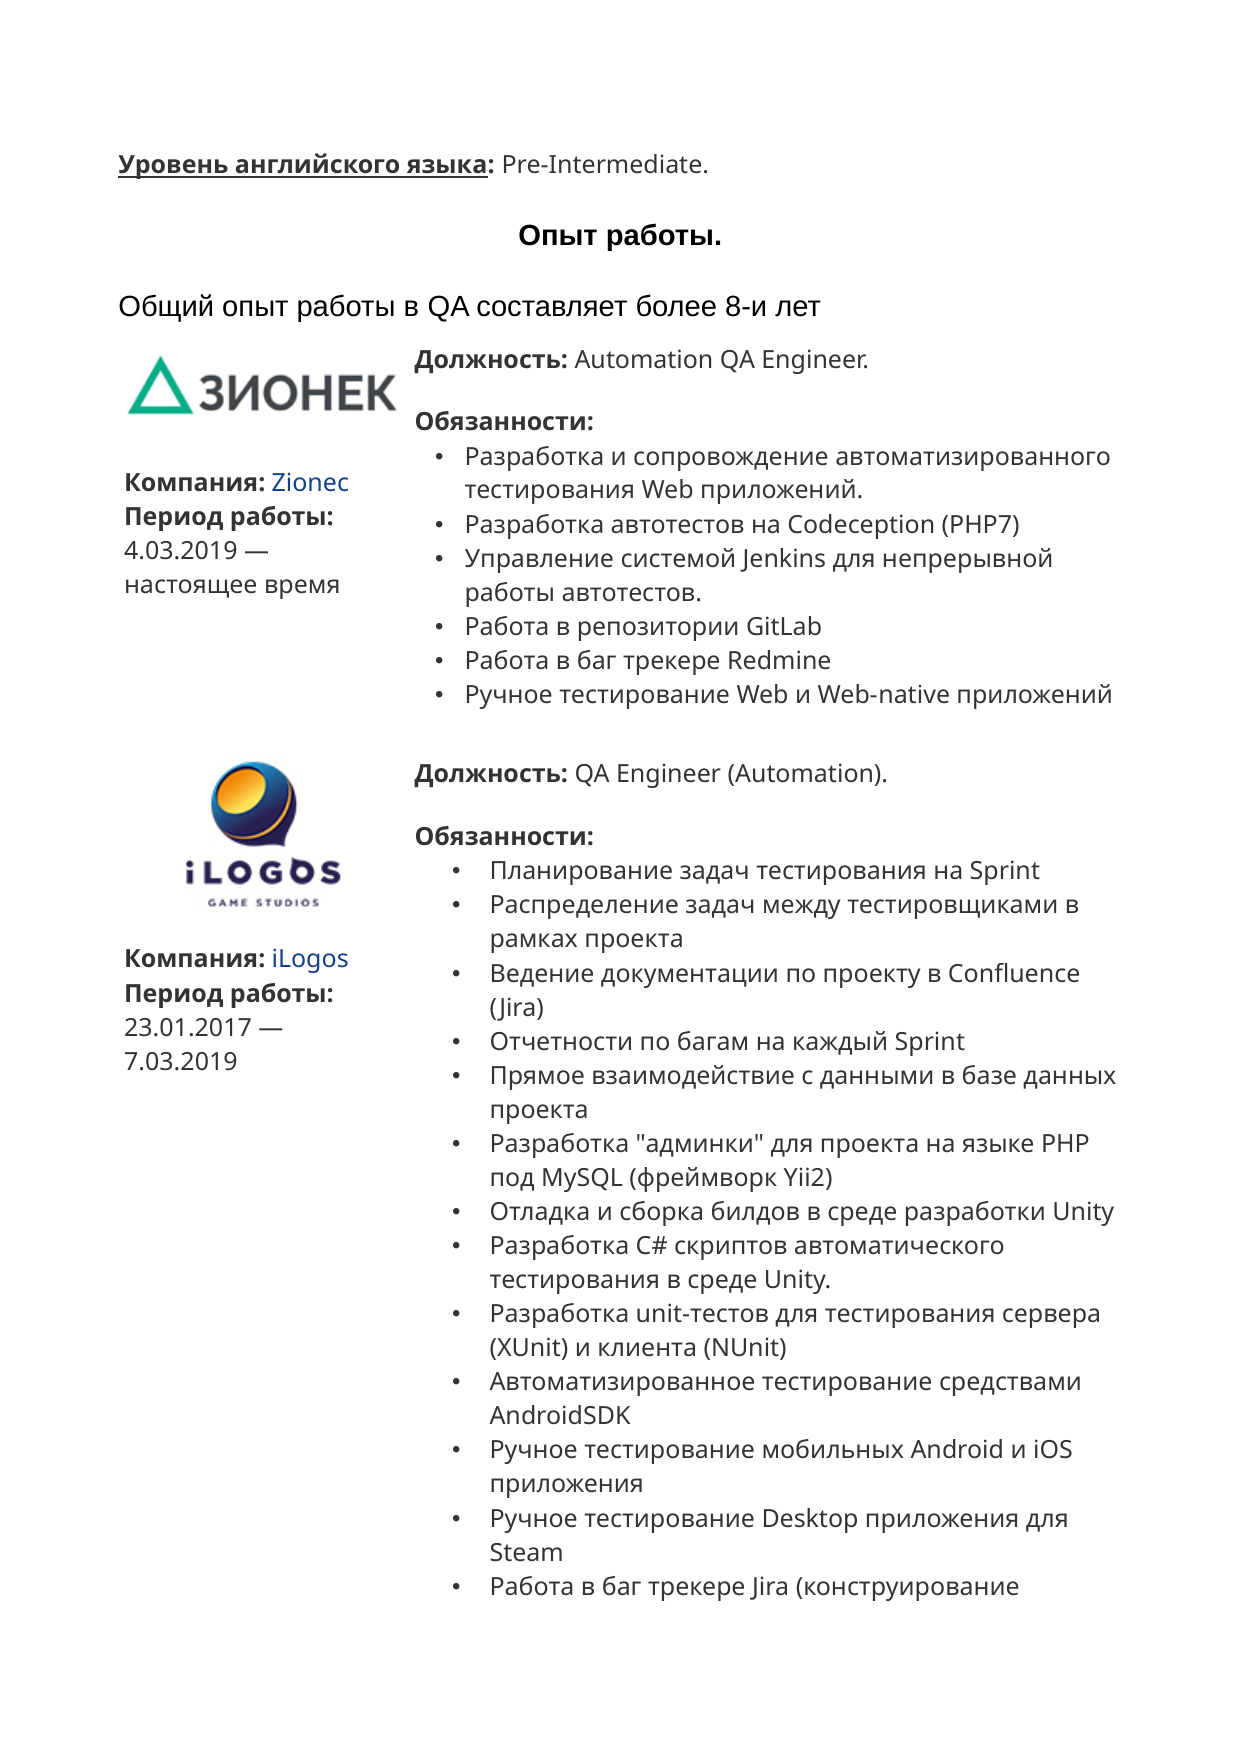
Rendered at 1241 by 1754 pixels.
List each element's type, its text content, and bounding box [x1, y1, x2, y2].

picture [123, 341, 403, 436]
table_cell Должность: QA Engineer (Automation). Обязанности: Планирование задач тестирования на Sprint Распределение задач между тестировщиками в рамках проекта Ведение документации по проекту в Confluence (Jira) Отчетности по багам на каждый Sprint Прямое взаимодействие с данными в базе данных проекта Разработка "админки" для проекта на языке PHP под MySQL (фреймворк Yii2) Отладка и сборка билдов в среде разработки Unity Разработка C# скриптов автоматического тестирования в среде Unity. Разработка unit-тестов для тестирования сервера (XUnit) и клиента (NUnit) Автоматизированное тестирование средствами AndroidSDK Ручное тестирование мобильных Android и iOS приложения Ручное тестирование Desktop приложения для Steam Работа в баг трекере Jira (конструирование [409, 750, 1123, 1608]
table_header Компания: Zionec Период работы: 4.03.2019 — настоящее время [118, 336, 409, 750]
subtitle Общий опыт работы в QA составляет более 8-и лет [118, 289, 1122, 323]
picture [185, 756, 342, 913]
table_header Должность: Automation QA Engineer. Обязанности: Разработка и сопровождение автоматизированного тестирования Web приложений. Разработка автотестов на Codeception (PHP7) Управление системой Jenkins для непрерывной работы автотестов. Работа в репозитории GitLab Работа в баг трекере Redmine Ручное тестирование Web и Web-native приложений [409, 336, 1123, 750]
table_cell Компания: iLogos Период работы: 23.01.2017 — 7.03.2019 [118, 913, 409, 1608]
table_cell [118, 750, 409, 912]
text Уровень английского языка: Pre-Intermediate. [118, 147, 1122, 181]
subtitle Опыт работы. [118, 218, 1122, 252]
